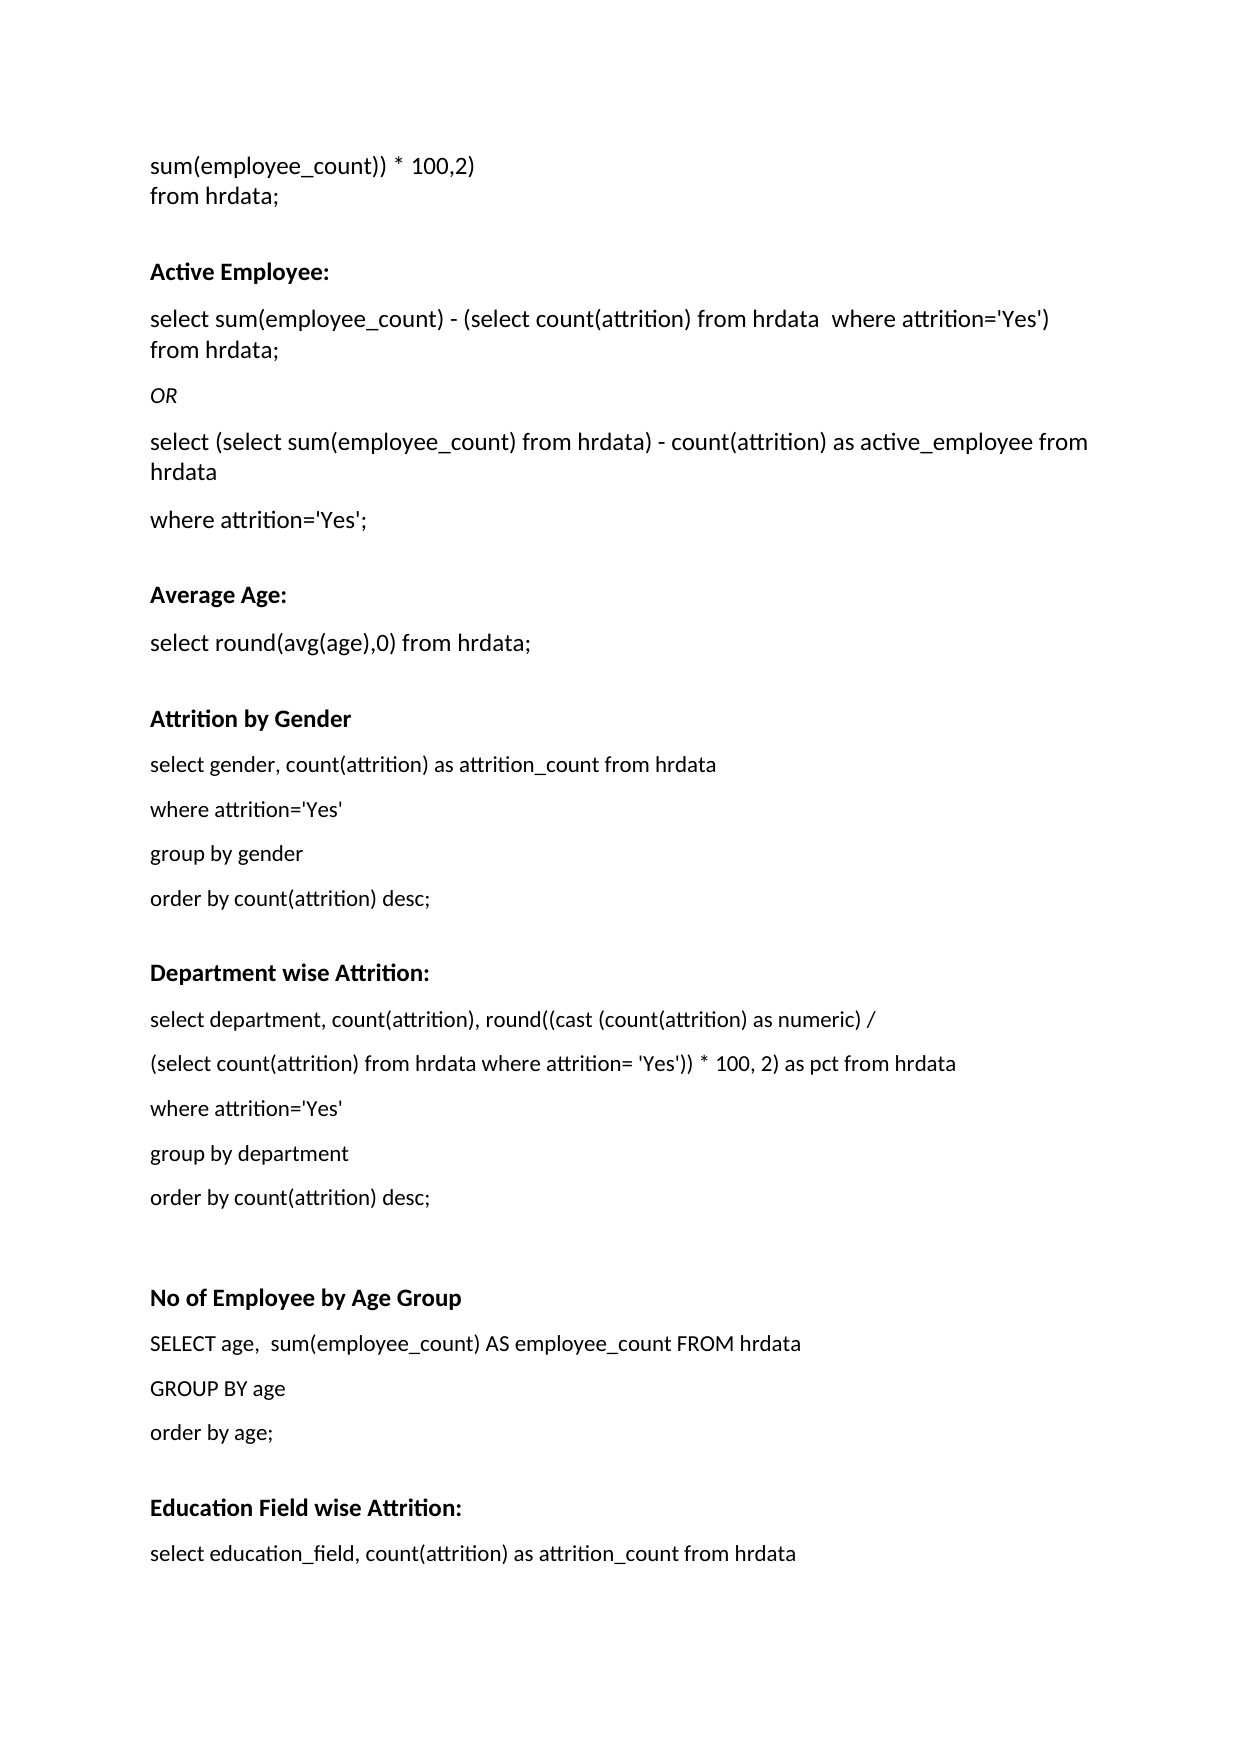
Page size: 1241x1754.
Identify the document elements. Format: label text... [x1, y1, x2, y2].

text Department wise Attrition: [150, 957, 1090, 988]
text select department, count(attrition), round((cast (count(attrition) as numeric) / [150, 1005, 1090, 1033]
text SELECT age, sum(employee_count) AS employee_count FROM hrdata [150, 1329, 1090, 1357]
text select gender, count(attrition) as attrition_count from hrdata [150, 750, 1090, 778]
text select education_field, count(attrition) as attrition_count from hrdata [150, 1539, 1090, 1567]
text select (select sum(employee_count) from hrdata) - count(attrition) as active_employee from hrdata [150, 426, 1090, 487]
text select sum(employee_count) - (select count(attrition) from hrdata where attrition='Yes') from hrdata; [150, 304, 1090, 365]
text order by count(attrition) desc; [150, 884, 1090, 912]
text GROUP BY age [150, 1374, 1090, 1402]
text order by count(attrition) desc; [150, 1183, 1090, 1211]
text select round(avg(age),0) from hrdata; [150, 627, 1090, 657]
text Active Employee: [150, 256, 1090, 287]
text sum(employee_count)) * 100,2) [150, 150, 1090, 181]
text Attrition by Gender [150, 703, 1090, 733]
text Education Field wise Attrition: [150, 1492, 1090, 1522]
text OR [150, 381, 1090, 409]
text where attrition='Yes'; [150, 504, 1090, 534]
text where attrition='Yes' [150, 1094, 1090, 1122]
text (select count(attrition) from hrdata where attrition= 'Yes')) * 100, 2) as pct from hrdata [150, 1049, 1090, 1077]
text No of Employee by Age Group [150, 1282, 1090, 1312]
text from hrdata; [150, 181, 1090, 211]
text Average Age: [150, 580, 1090, 610]
text group by department [150, 1139, 1090, 1167]
text order by age; [150, 1418, 1090, 1446]
text where attrition='Yes' [150, 795, 1090, 823]
text group by gender [150, 839, 1090, 867]
